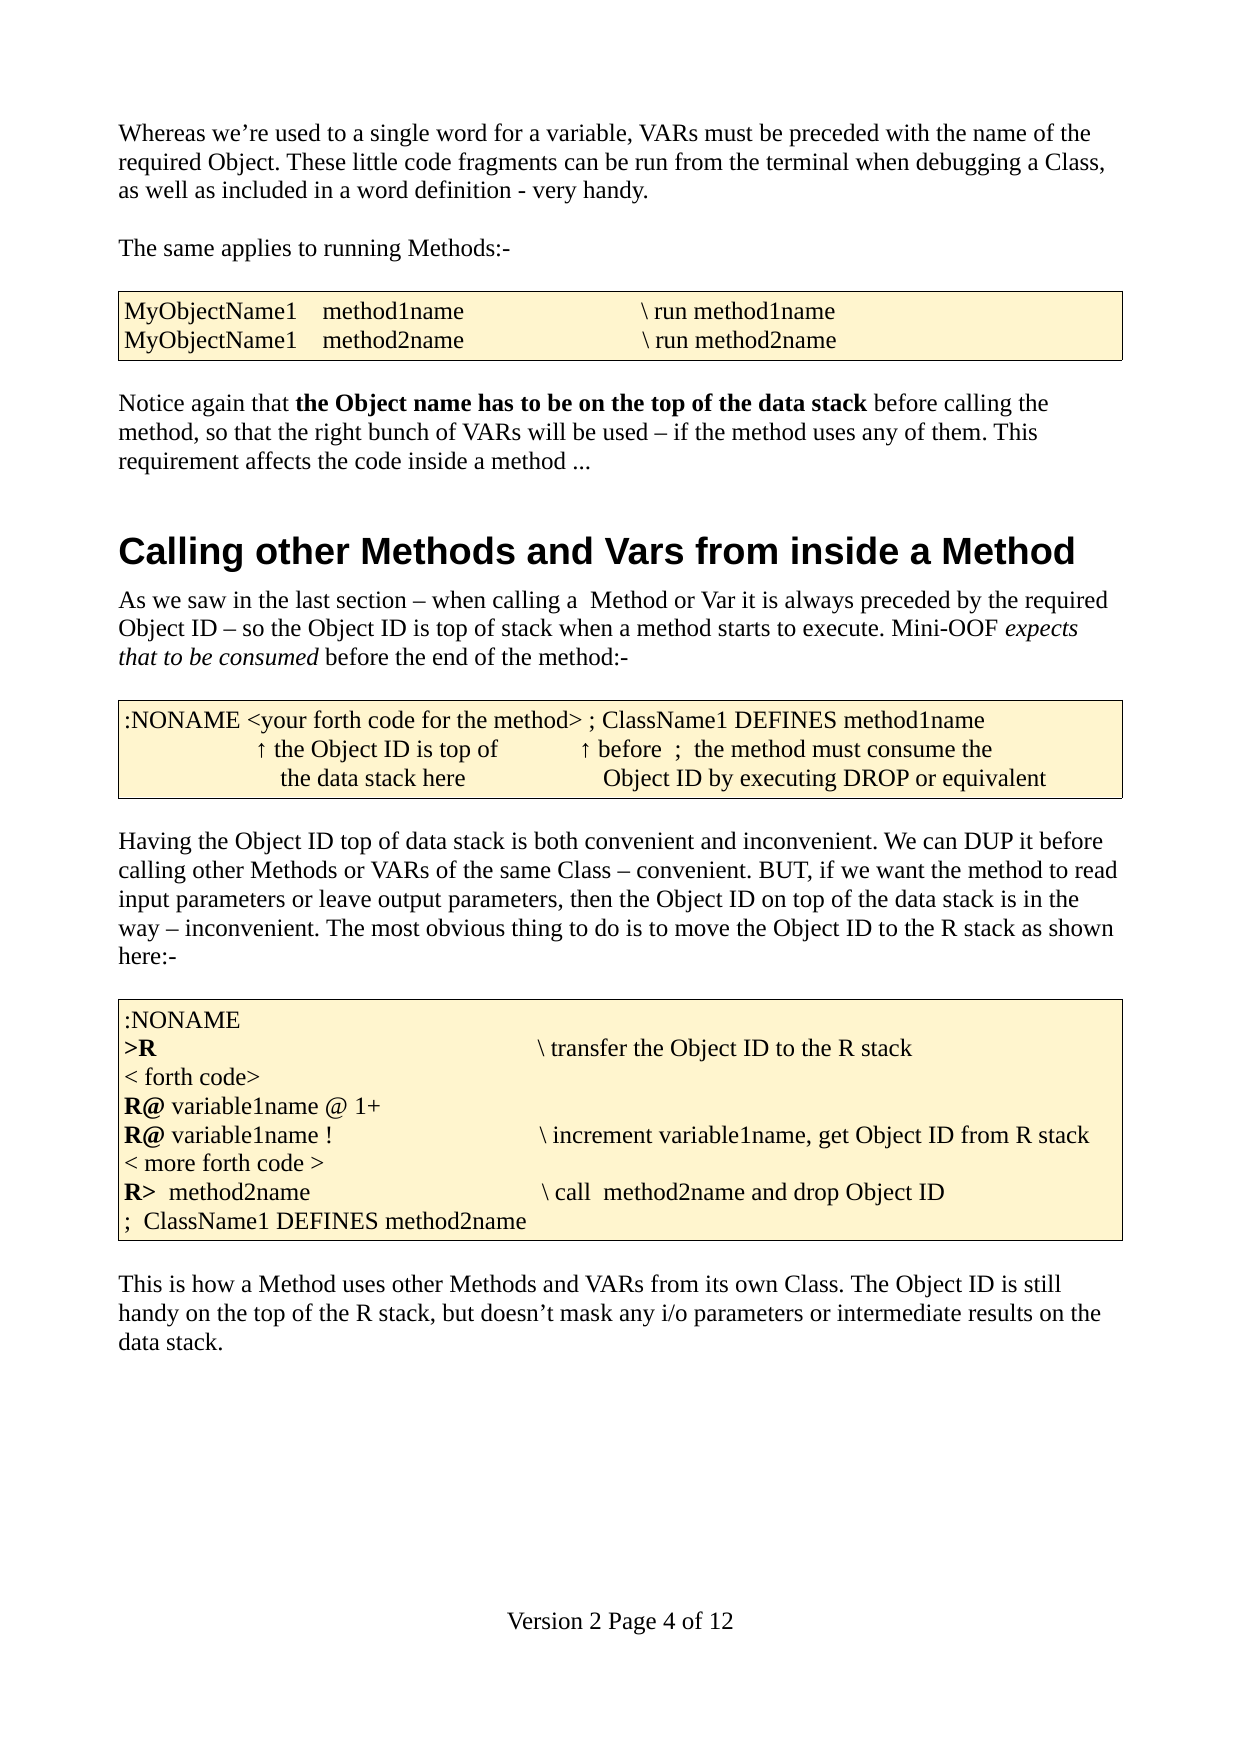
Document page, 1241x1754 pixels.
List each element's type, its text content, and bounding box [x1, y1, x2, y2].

table_header :NONAME <your forth code for the method> ; ClassName1 DEFINES method1name ↑ the Object ID is top of ↑ before ; the method must consume the the data stack here Object ID by executing DROP or equivalent [119, 701, 1122, 797]
text Having the Object ID top of data stack is both convenient and inconvenient. We can DUP it before calling other Methods or VARs of the same Class – convenient. BUT, if we want the method to read input parameters or leave output parameters, then the Object ID on top of the data stack is in the way – inconvenient. The most obvious thing to do is to move the Object ID to the R stack as shown here:- [118, 826, 1122, 970]
text Notice again that the Object name has to be on the top of the data stack before calling the method, so that the right bunch of VARs will be used – if the method uses any of them. This requirement affects the code inside a method ... [118, 388, 1122, 475]
subtitle Calling other Methods and Vars from inside a Method [118, 528, 1122, 572]
text This is how a Method uses other Methods and VARs from its own Class. The Object ID is still handy on the top of the R stack, but doesn’t mask any i/o parameters or intermediate results on the data stack. [118, 1269, 1122, 1356]
table_header :NONAME >R \ transfer the Object ID to the R stack < forth code> R@ variable1name @ 1+ R@ variable1name ! \ increment variable1name, get Object ID from R stack < more forth code > R> method2name \ call method2name and drop Object ID ; ClassName1 DEFINES method2name [119, 1000, 1122, 1240]
text The same applies to running Methods:- [118, 233, 1122, 262]
table_header MyObjectName1 method1name \ run method1name MyObjectName1 method2name \ run method2name [119, 292, 1122, 360]
text Whereas we’re used to a single word for a variable, VARs must be preceded with the name of the required Object. These little code fragments can be run from the terminal when debugging a Class, as well as included in a word definition - very handy. [118, 118, 1122, 204]
text As we saw in the last section – when calling a Method or Var it is always preceded by the required Object ID – so the Object ID is top of stack when a method starts to execute. Mini-OOF expects that to be consumed before the end of the method:- [118, 585, 1122, 671]
